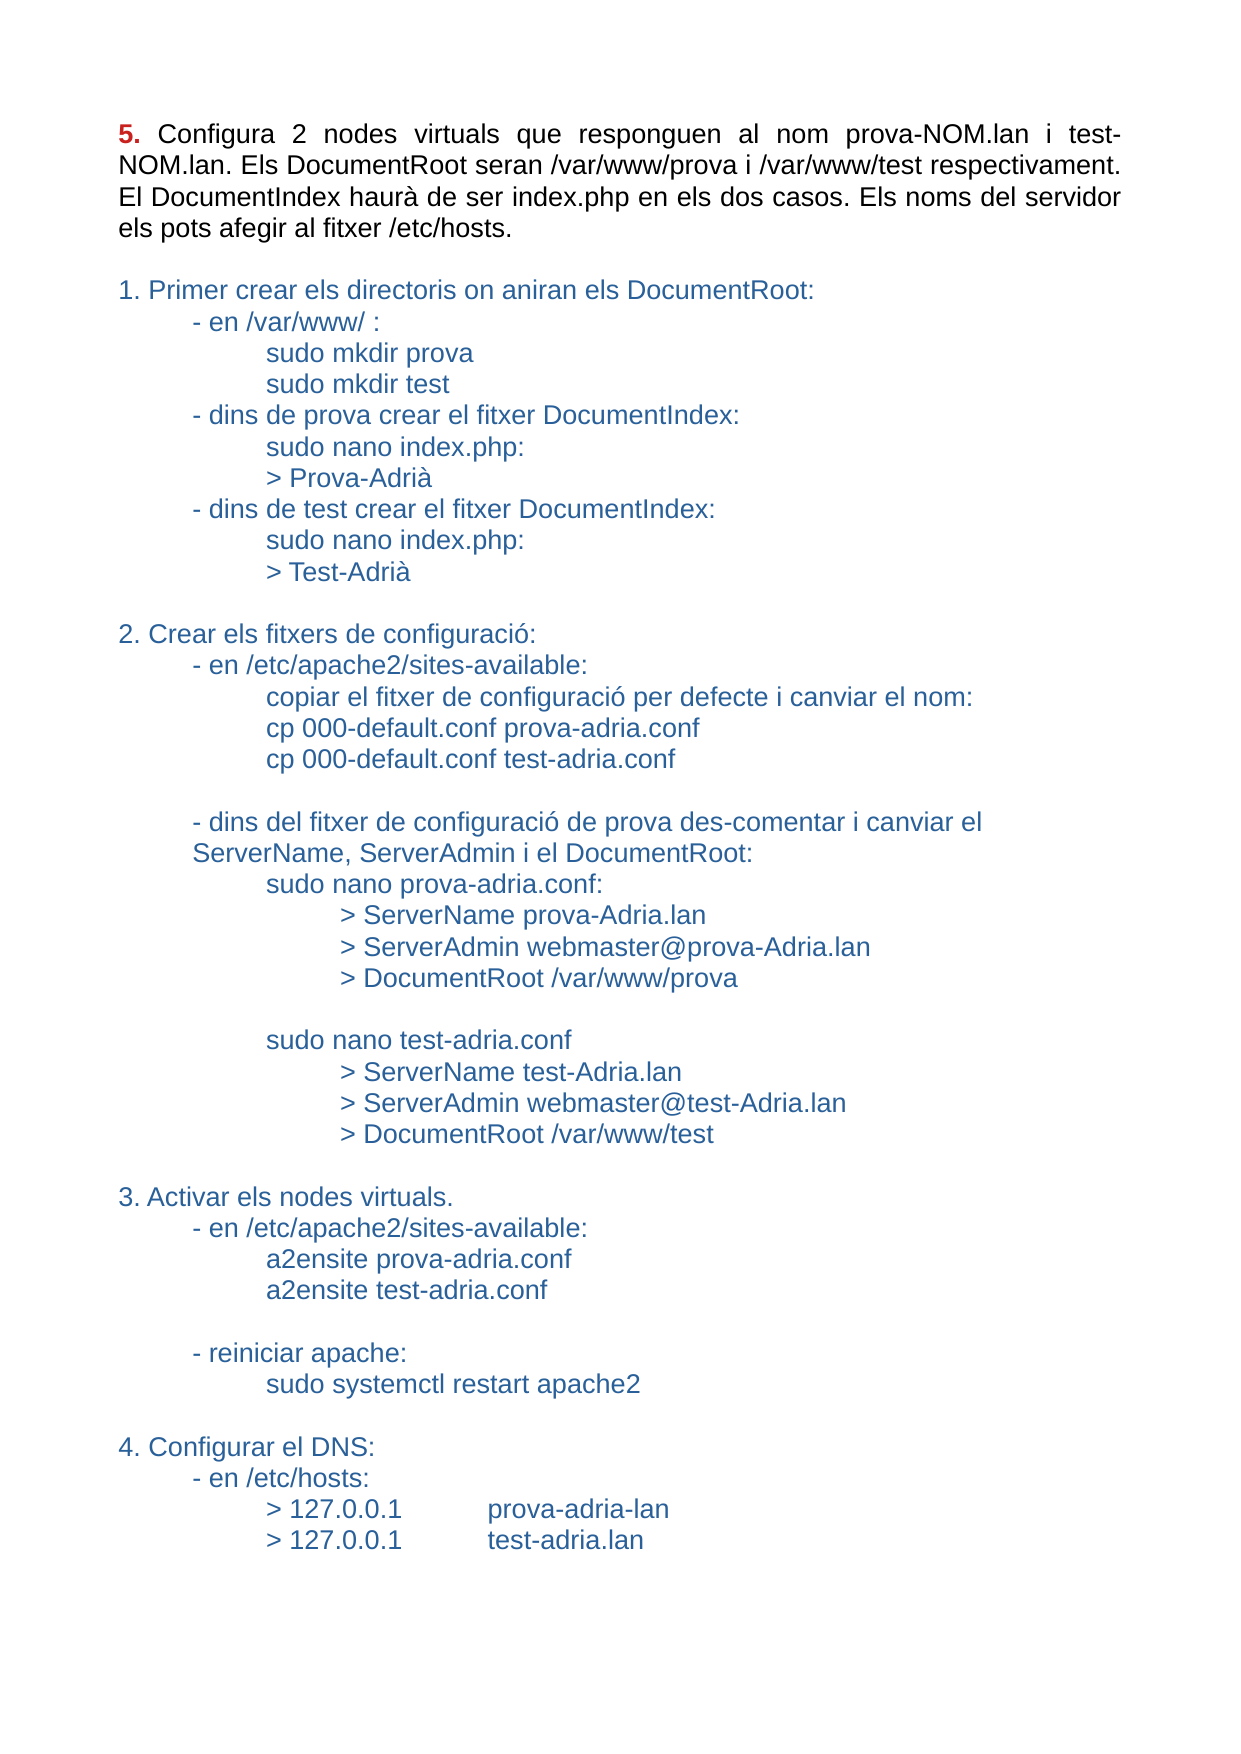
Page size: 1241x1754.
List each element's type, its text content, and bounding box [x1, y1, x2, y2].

text > 127.0.0.1 prova-adria-lan [118, 1493, 1122, 1524]
text > ServerName prova-Adria.lan [118, 899, 1122, 931]
text a2ensite prova-adria.conf [118, 1243, 1122, 1274]
text copiar el fitxer de configuració per defecte i canviar el nom: [118, 681, 1122, 712]
text 3. Activar els nodes virtuals. [118, 1181, 1122, 1212]
text > 127.0.0.1 test-adria.lan [118, 1524, 1122, 1556]
text 1. Primer crear els directoris on aniran els DocumentRoot: [118, 274, 1122, 306]
text - en /etc/hosts: [118, 1462, 1122, 1493]
text sudo nano index.php: [118, 524, 1122, 556]
text sudo mkdir prova [118, 337, 1122, 368]
text a2ensite test-adria.conf [118, 1274, 1122, 1306]
text sudo nano prova-adria.conf: [118, 868, 1122, 899]
text - en /var/www/ : [118, 306, 1122, 337]
text - dins de prova crear el fitxer DocumentIndex: [118, 399, 1122, 431]
text cp 000-default.conf prova-adria.conf [118, 712, 1122, 743]
text cp 000-default.conf test-adria.conf [118, 743, 1122, 774]
text 5. Configura 2 nodes virtuals que responguen al nom prova-NOM.lan i test-NOM.lan. Els DocumentRoot seran /var/www/prova i /var/www/test respectivament. El DocumentIndex haurà de ser index.php en els dos casos. Els noms del servidor els pots afegir al fitxer /etc/hosts. [118, 118, 1122, 243]
text 2. Crear els fitxers de configuració: [118, 618, 1122, 649]
text - dins del fitxer de configuració de prova des-comentar i canviar el ServerName, ServerAdmin i el DocumentRoot: [118, 806, 1122, 868]
text - en /etc/apache2/sites-available: [118, 1212, 1122, 1243]
text - en /etc/apache2/sites-available: [118, 649, 1122, 681]
text > Prova-Adrià [118, 462, 1122, 493]
text 4. Configurar el DNS: [118, 1431, 1122, 1462]
text sudo nano test-adria.conf [118, 1024, 1122, 1056]
text > Test-Adrià [118, 556, 1122, 587]
text sudo mkdir test [118, 368, 1122, 399]
text - dins de test crear el fitxer DocumentIndex: [118, 493, 1122, 524]
text - reiniciar apache: [118, 1337, 1122, 1368]
text > ServerAdmin webmaster@test-Adria.lan [118, 1087, 1122, 1118]
text sudo systemctl restart apache2 [118, 1368, 1122, 1399]
text > DocumentRoot /var/www/test [118, 1118, 1122, 1149]
text sudo nano index.php: [118, 431, 1122, 462]
text > DocumentRoot /var/www/prova [118, 962, 1122, 993]
text > ServerAdmin webmaster@prova-Adria.lan [118, 931, 1122, 962]
text > ServerName test-Adria.lan [118, 1056, 1122, 1087]
